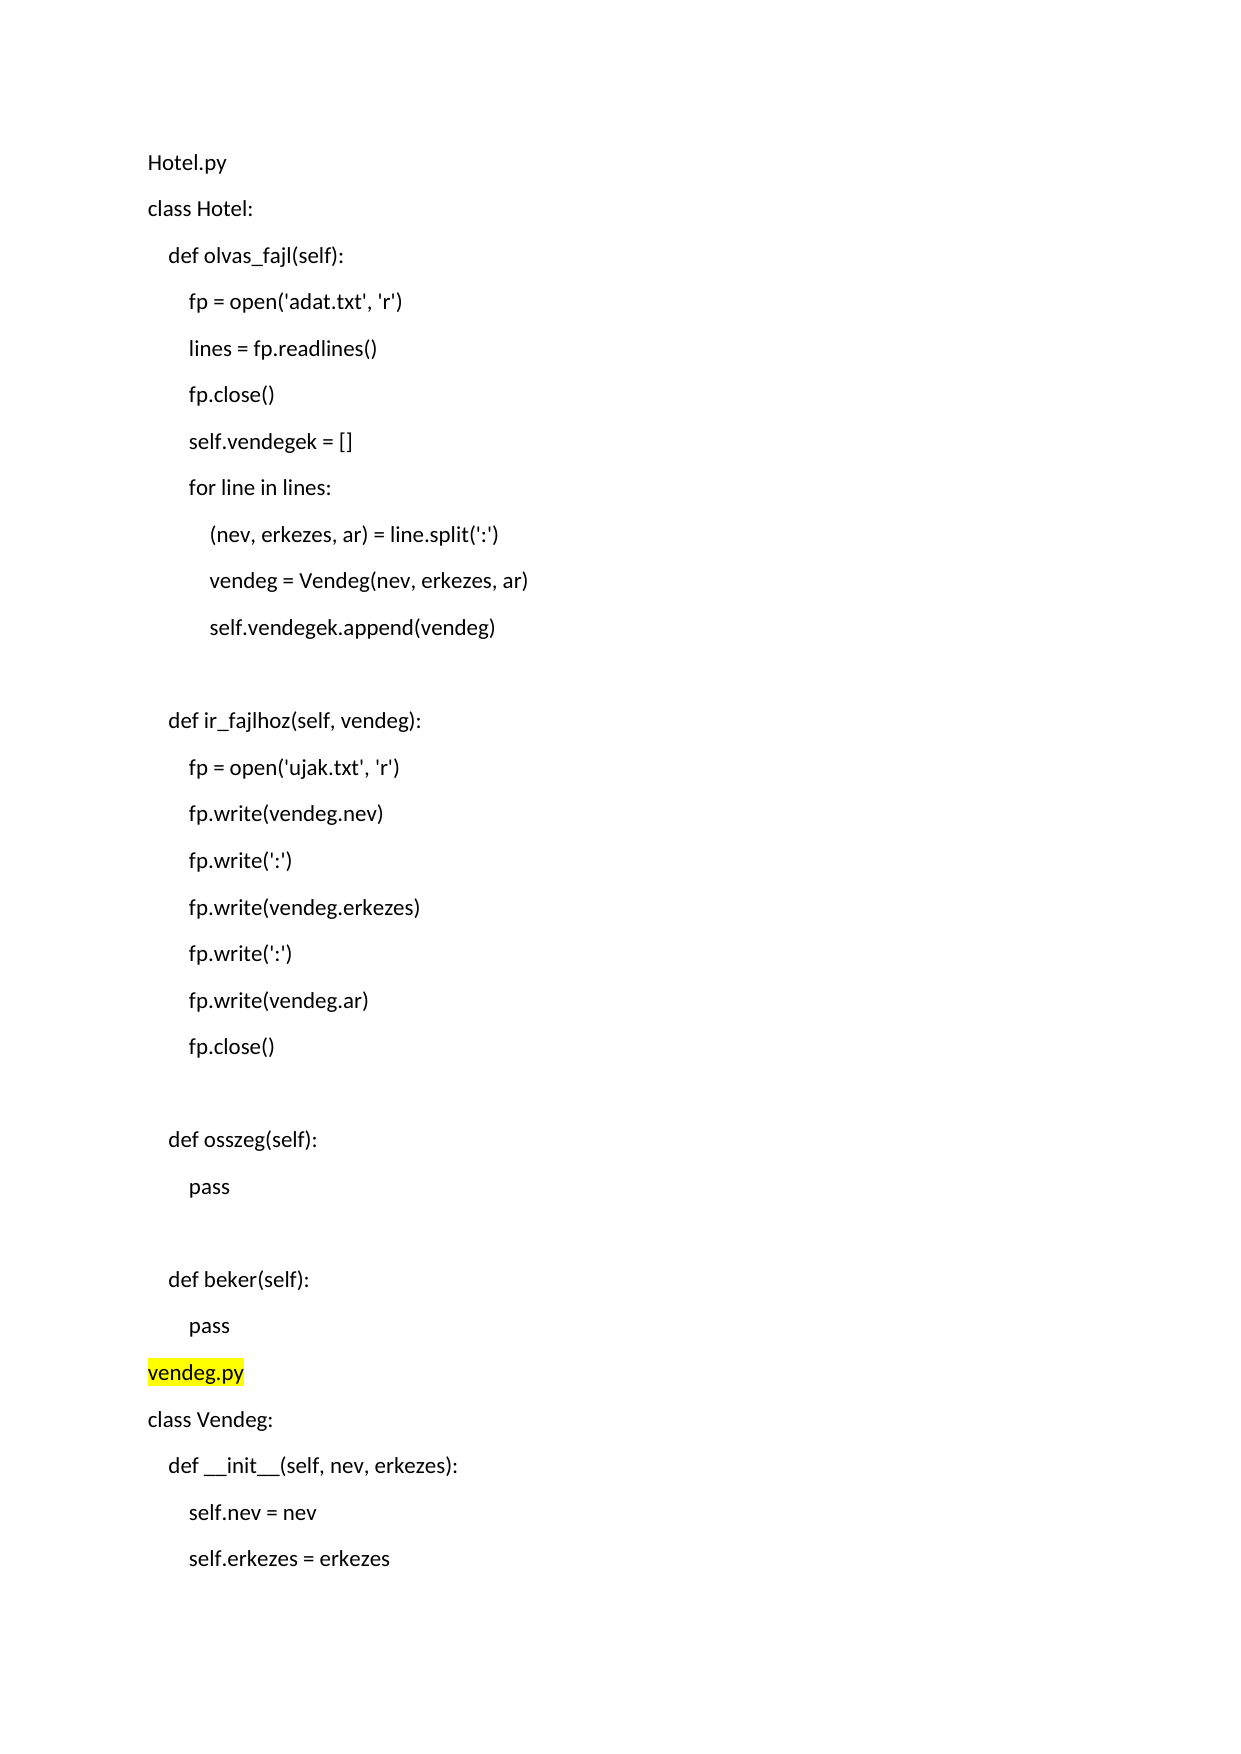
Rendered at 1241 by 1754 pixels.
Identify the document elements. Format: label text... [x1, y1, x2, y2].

text fp.write(':') [148, 939, 1093, 967]
text class Hotel: [148, 194, 1093, 222]
text vendeg = Vendeg(nev, erkezes, ar) [148, 567, 1093, 595]
text def beker(self): [148, 1265, 1093, 1293]
text fp.write(':') [148, 846, 1093, 874]
text for line in lines: [148, 473, 1093, 502]
text self.erkezes = erkezes [148, 1544, 1093, 1572]
text Hotel.py [148, 148, 1093, 176]
text lines = fp.readlines() [148, 334, 1093, 362]
text fp.write(vendeg.nev) [148, 799, 1093, 827]
text def osszeg(self): [148, 1125, 1093, 1153]
text self.nev = nev [148, 1498, 1093, 1526]
text pass [148, 1172, 1093, 1200]
text def ir_fajlhoz(self, vendeg): [148, 706, 1093, 734]
text fp.close() [148, 1032, 1093, 1060]
text pass [148, 1312, 1093, 1340]
text fp.write(vendeg.erkezes) [148, 893, 1093, 921]
text self.vendegek = [] [148, 427, 1093, 455]
text vendeg.py [148, 1358, 1093, 1386]
text def __init__(self, nev, erkezes): [148, 1451, 1093, 1479]
text fp = open('ujak.txt', 'r') [148, 753, 1093, 781]
text self.vendegek.append(vendeg) [148, 613, 1093, 641]
text (nev, erkezes, ar) = line.split(':') [148, 520, 1093, 548]
text fp.close() [148, 380, 1093, 408]
text fp.write(vendeg.ar) [148, 986, 1093, 1014]
text class Vendeg: [148, 1405, 1093, 1433]
text def olvas_fajl(self): [148, 241, 1093, 269]
text fp = open('adat.txt', 'r') [148, 287, 1093, 315]
